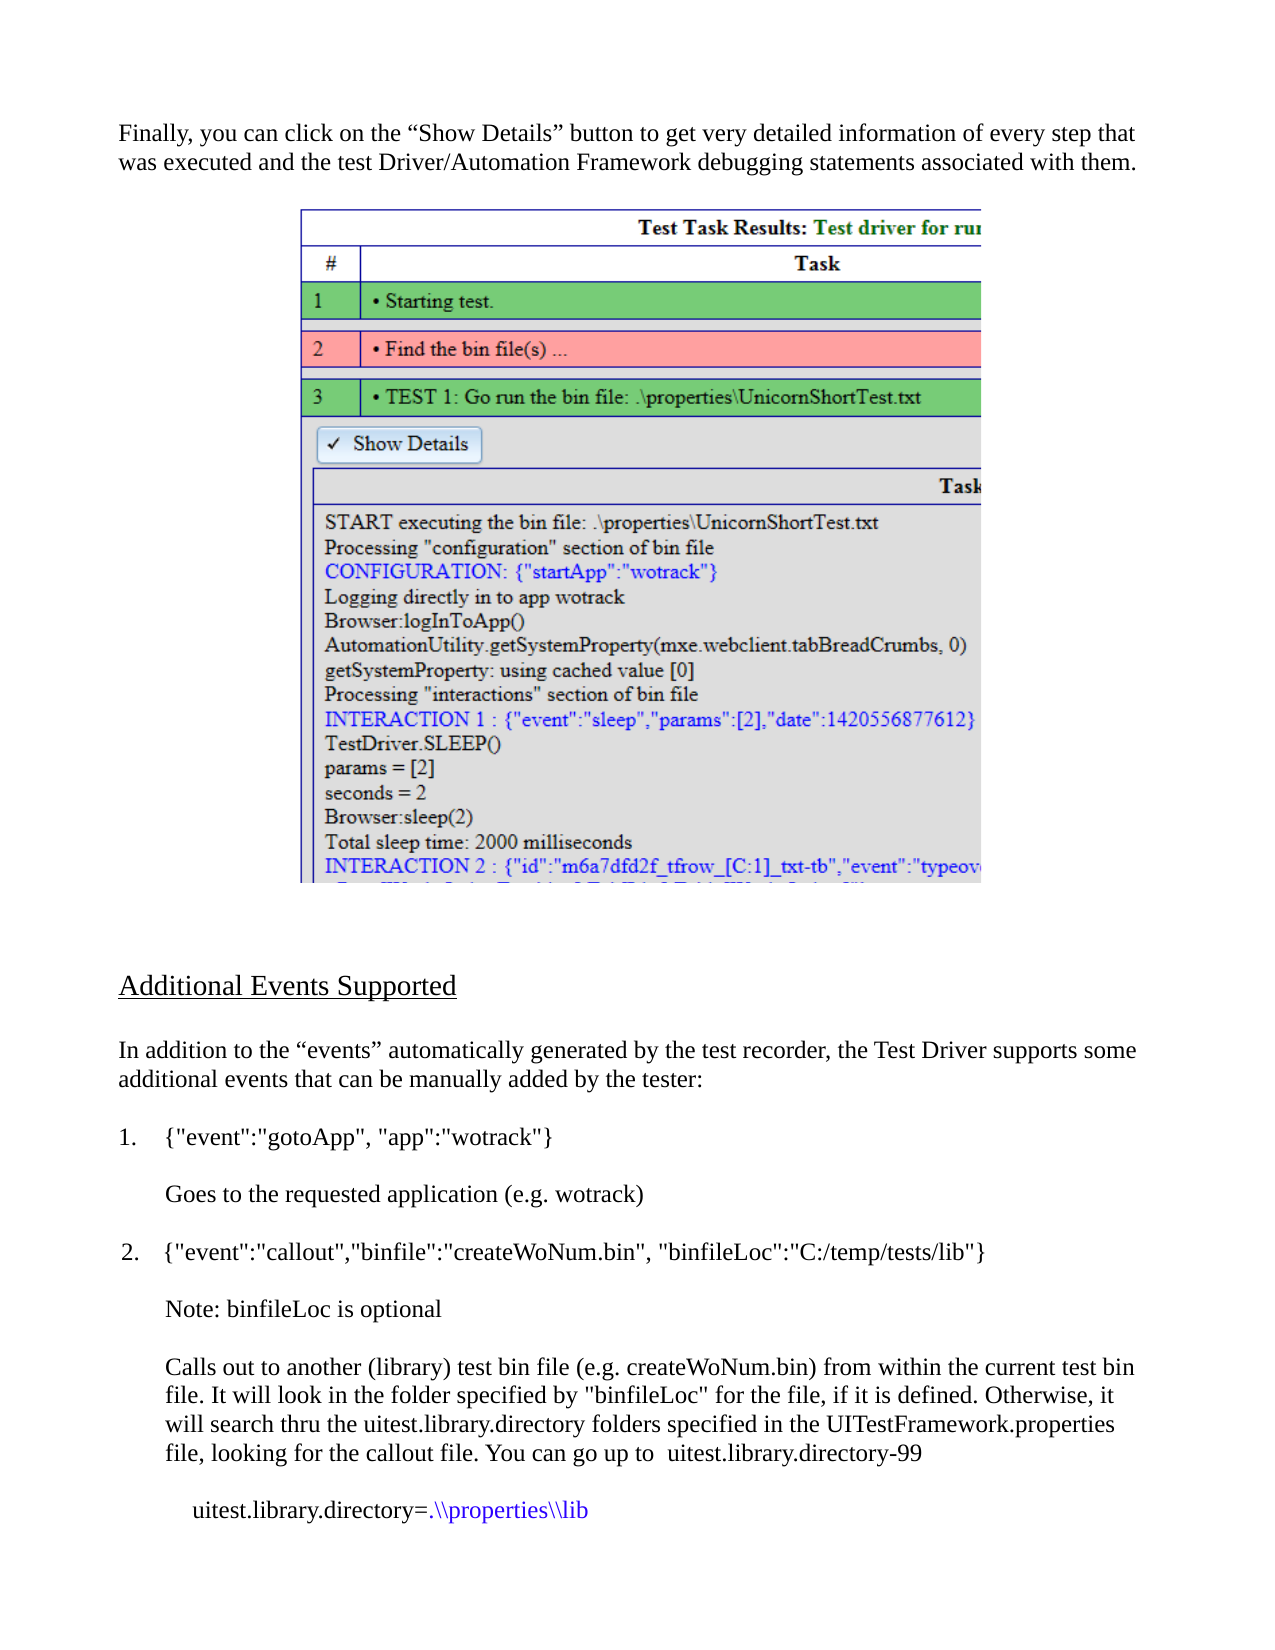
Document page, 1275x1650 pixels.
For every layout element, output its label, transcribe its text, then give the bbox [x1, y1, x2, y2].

text uitest.library.directory=.\\properties\\lib [118, 1496, 1157, 1525]
text Finally, you can click on the “Show Details” button to get very detailed information of every step that was executed and the test Driver/Automation Framework debugging statements associated with them. [118, 118, 1157, 176]
text Goes to the requested application (e.g. wotrack) [165, 1179, 1157, 1208]
text Note: binfileLoc is optional [165, 1294, 1157, 1323]
text 1. {"event":"gotoApp", "app":"wotrack"} [118, 1122, 1157, 1151]
text 2. {"event":"callout","binfile":"createWoNum.bin", "binfileLoc":"C:/temp/tests/lib"} [121, 1237, 1157, 1266]
text In addition to the “events” automatically generated by the test recorder, the Test Driver supports some additional events that can be manually added by the tester: [118, 1036, 1157, 1093]
text Calls out to another (library) test bin file (e.g. createWoNum.bin) from within the current test bin file. It will look in the folder specified by "binfileLoc" for the file, if it is defined. Otherwise, it will search thru the uitest.library.directory folders specified in the UITestFramework.properties file, looking for the callout file. You can go up to uitest.library.directory-99 [165, 1352, 1157, 1467]
text Additional Events Supported [118, 968, 1157, 1002]
